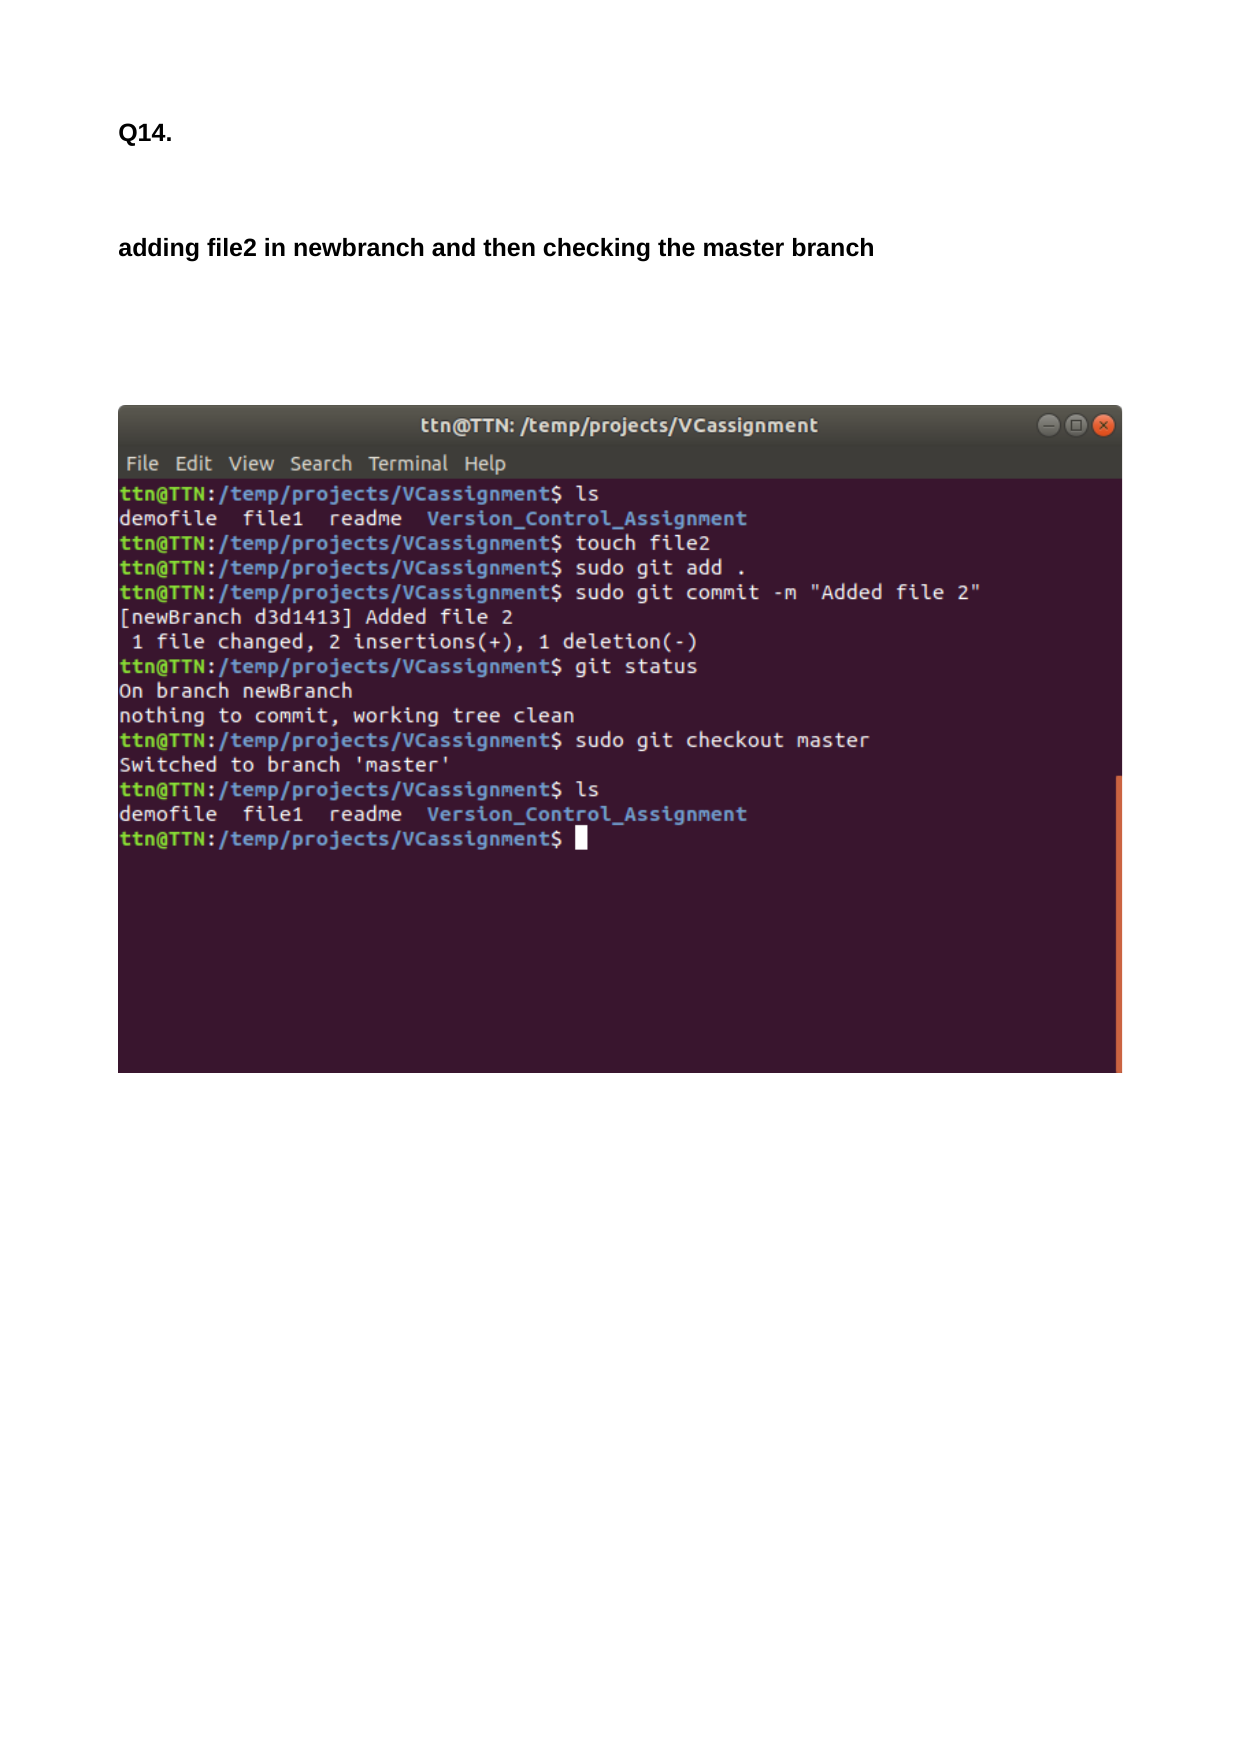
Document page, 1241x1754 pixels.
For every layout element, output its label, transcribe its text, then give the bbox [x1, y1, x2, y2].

text Q14. [118, 118, 1122, 147]
picture [118, 405, 1123, 1073]
text adding file2 in newbranch and then checking the master branch [118, 233, 1122, 262]
